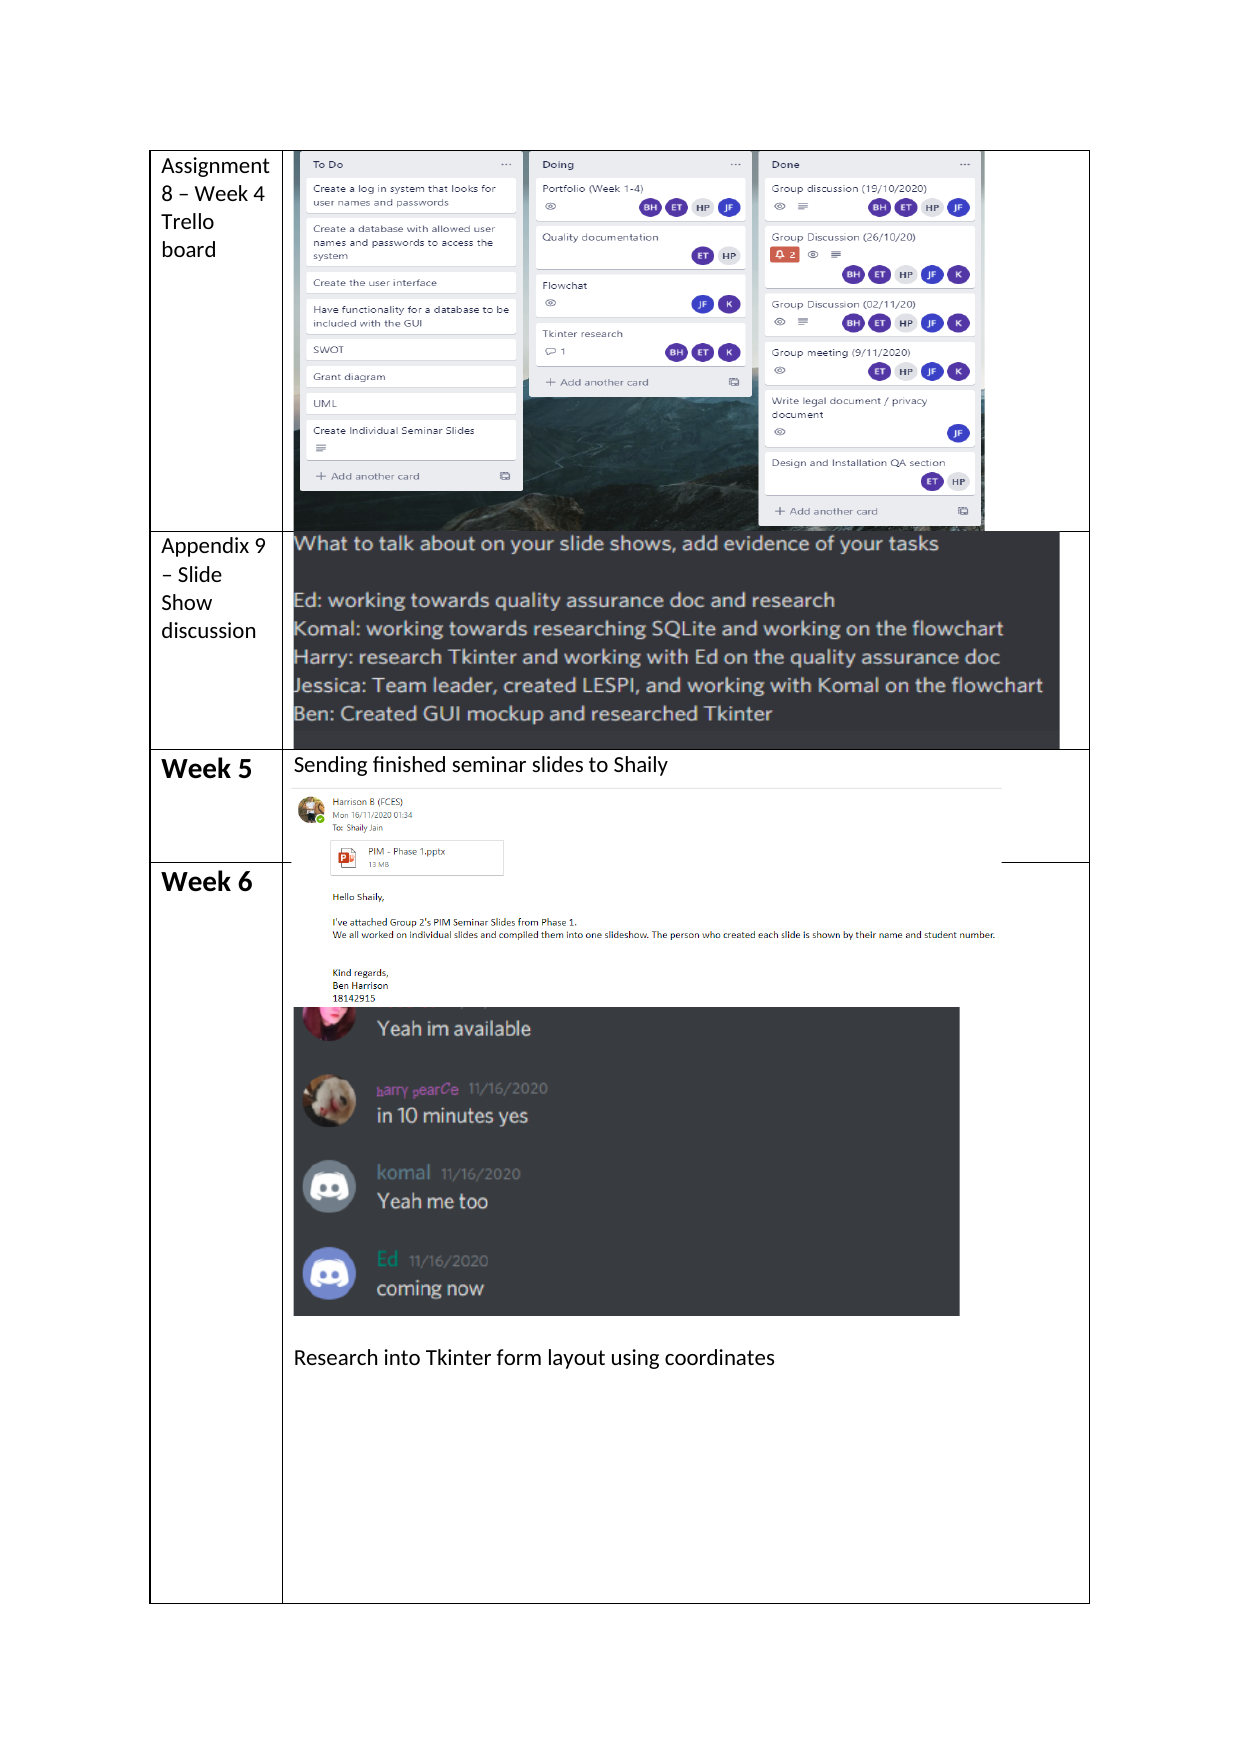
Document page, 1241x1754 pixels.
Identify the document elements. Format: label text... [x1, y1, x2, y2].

table_cell [985, 151, 1089, 531]
table_cell [1060, 532, 1089, 749]
table_cell [283, 151, 293, 531]
table_cell Week 5 [151, 750, 282, 862]
table_cell Organising a team meeting to discuss our tasks for the week Research into Tkinter form layout using coordinates [283, 863, 1089, 1603]
table_cell [283, 532, 293, 749]
table_cell Week 6 [151, 863, 282, 1603]
table_cell Assignment 8 – Week 4 Trello board [151, 151, 282, 531]
table_cell Sending finished seminar slides to Shaily [283, 750, 1089, 862]
table_cell Appendix 9 – Slide Show discussion [151, 532, 282, 749]
